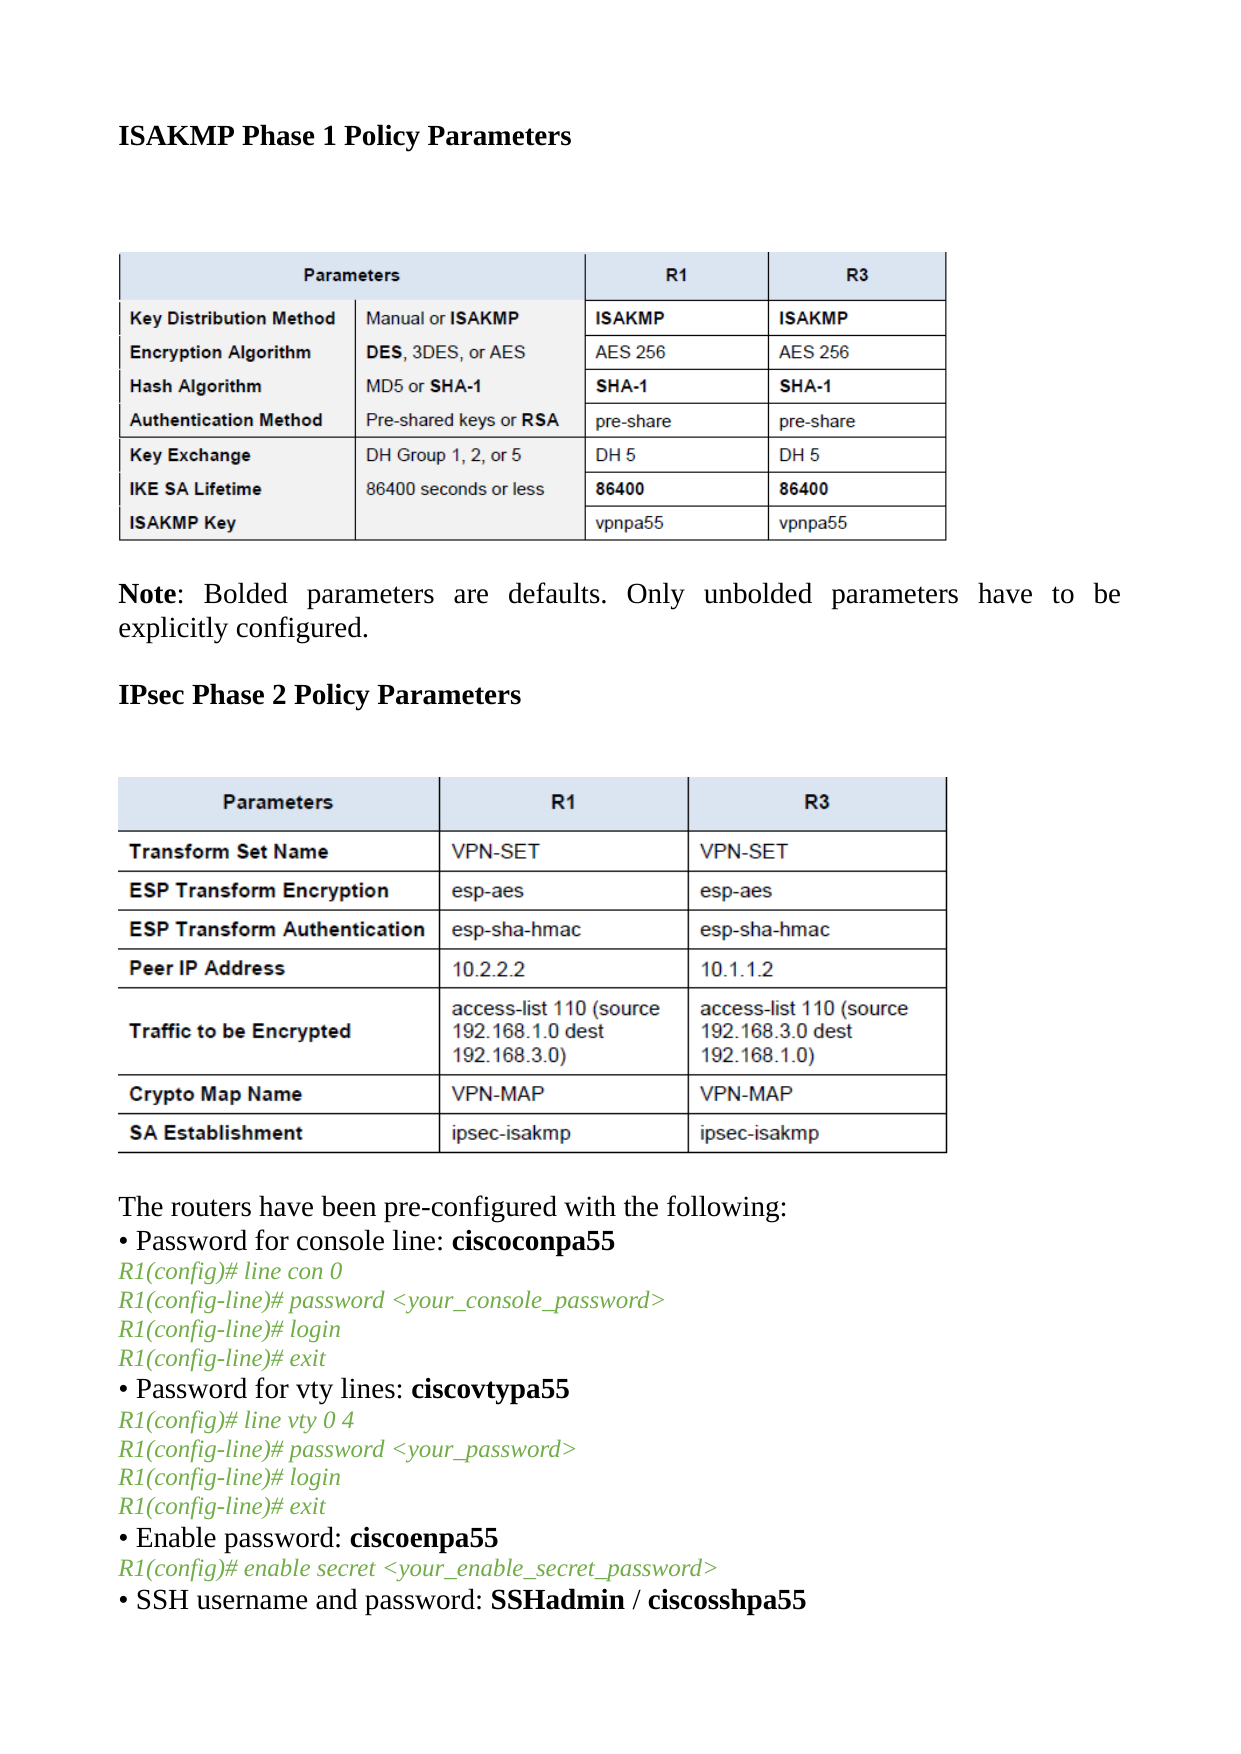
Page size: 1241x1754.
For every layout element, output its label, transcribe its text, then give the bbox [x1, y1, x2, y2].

text • Password for vty lines: ciscovtypa55 [118, 1371, 1122, 1405]
text R1(config)# line con 0 [118, 1256, 1122, 1285]
text Note: Bolded parameters are defaults. Only unbolded parameters have to be explicitly configured. [118, 576, 1122, 643]
text R1(config)# line vty 0 4 [118, 1405, 1122, 1434]
text R1(config)# enable secret <your_enable_secret_password> [118, 1553, 1122, 1582]
text R1(config-line)# exit [118, 1343, 1122, 1371]
text • Password for console line: ciscoconpa55 [118, 1223, 1122, 1256]
text • Enable password: ciscoenpa55 [118, 1520, 1122, 1553]
text IPsec Phase 2 Policy Parameters [118, 677, 1122, 710]
text • SSH username and password: SSHadmin / ciscosshpa55 [118, 1582, 1122, 1616]
text ISAKMP Phase 1 Policy Parameters [118, 118, 1122, 152]
text The routers have been pre-configured with the following: [118, 1189, 1122, 1223]
text R1(config-line)# password <your_console_password> [118, 1285, 1122, 1314]
text R1(config-line)# login [118, 1462, 1122, 1491]
text R1(config-line)# exit [118, 1491, 1122, 1520]
text R1(config-line)# password <your_password> [118, 1434, 1122, 1462]
text R1(config-line)# login [118, 1314, 1122, 1343]
